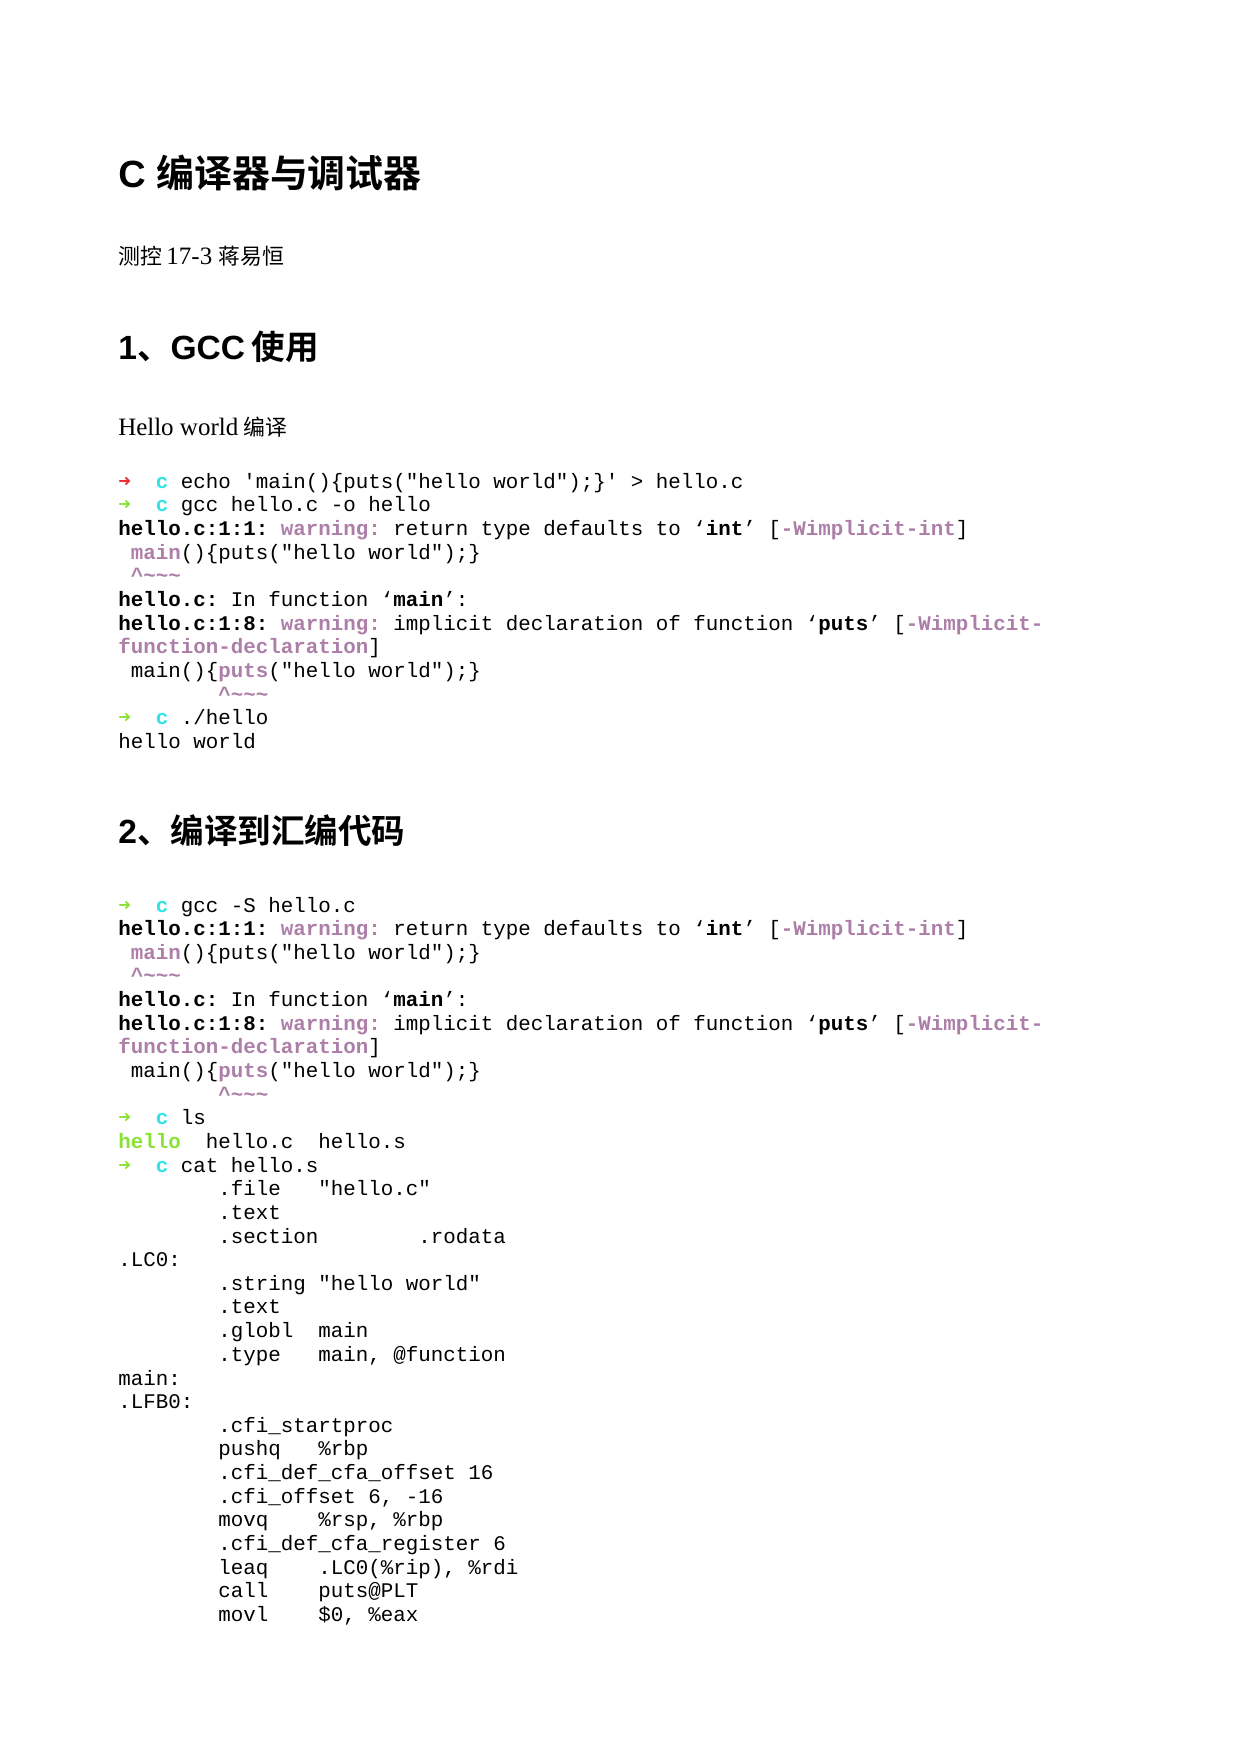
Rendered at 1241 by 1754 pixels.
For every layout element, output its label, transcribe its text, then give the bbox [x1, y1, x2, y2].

text hello.c:1:8: warning: implicit declaration of function ‘puts’ [-Wimplicit-function-declaration] [118, 613, 1122, 660]
text .LC0: [118, 1249, 1122, 1273]
text call puts@PLT [118, 1580, 1122, 1604]
text ➜ c gcc -S hello.c [118, 894, 1122, 918]
text hello hello.c hello.s [118, 1131, 1122, 1155]
text main(){puts("hello world");} [118, 660, 1122, 683]
text 测控17-3 蒋易恒 [118, 239, 1122, 271]
text .text [118, 1297, 1122, 1320]
text movl $0, %eax [118, 1604, 1122, 1628]
text ➜ c echo 'main(){puts("hello world");}' > hello.c [118, 471, 1122, 494]
text movq %rsp, %rbp [118, 1509, 1122, 1533]
text leaq .LC0(%rip), %rdi [118, 1557, 1122, 1580]
text ➜ c ./hello [118, 707, 1122, 731]
text .type main, @function [118, 1344, 1122, 1367]
text hello.c:1:1: warning: return type defaults to ‘int’ [-Wimplicit-int] [118, 918, 1122, 942]
text ➜ c ls [118, 1107, 1122, 1131]
text .cfi_def_cfa_register 6 [118, 1533, 1122, 1557]
text ➜ c gcc hello.c -o hello [118, 494, 1122, 518]
text pushq %rbp [118, 1438, 1122, 1462]
text hello.c:1:1: warning: return type defaults to ‘int’ [-Wimplicit-int] [118, 518, 1122, 542]
text hello.c: In function ‘main’: [118, 589, 1122, 613]
text hello world [118, 731, 1122, 754]
text .text [118, 1202, 1122, 1226]
text main(){puts("hello world");} [118, 542, 1122, 565]
text .cfi_startproc [118, 1415, 1122, 1438]
subtitle C 编译器与调试器 [118, 143, 1122, 198]
text .cfi_offset 6, -16 [118, 1486, 1122, 1509]
text main(){puts("hello world");} [118, 1060, 1122, 1084]
text hello.c:1:8: warning: implicit declaration of function ‘puts’ [-Wimplicit-function-declaration] [118, 1013, 1122, 1060]
text .globl main [118, 1320, 1122, 1344]
text ^~~~ [118, 565, 1122, 589]
text ^~~~ [118, 683, 1122, 707]
text hello.c: In function ‘main’: [118, 989, 1122, 1013]
text ➜ c cat hello.s [118, 1155, 1122, 1178]
text .string "hello world" [118, 1273, 1122, 1297]
text ^~~~ [118, 966, 1122, 989]
text .LFB0: [118, 1391, 1122, 1415]
text main: [118, 1367, 1122, 1391]
subtitle 1、GCC使用 [118, 321, 1122, 369]
text ^~~~ [118, 1084, 1122, 1107]
text .file "hello.c" [118, 1178, 1122, 1202]
subtitle 2、编译到汇编代码 [118, 805, 1122, 853]
text main(){puts("hello world");} [118, 942, 1122, 966]
text Hello world编译 [118, 410, 1122, 442]
text .section .rodata [118, 1226, 1122, 1249]
text .cfi_def_cfa_offset 16 [118, 1462, 1122, 1486]
